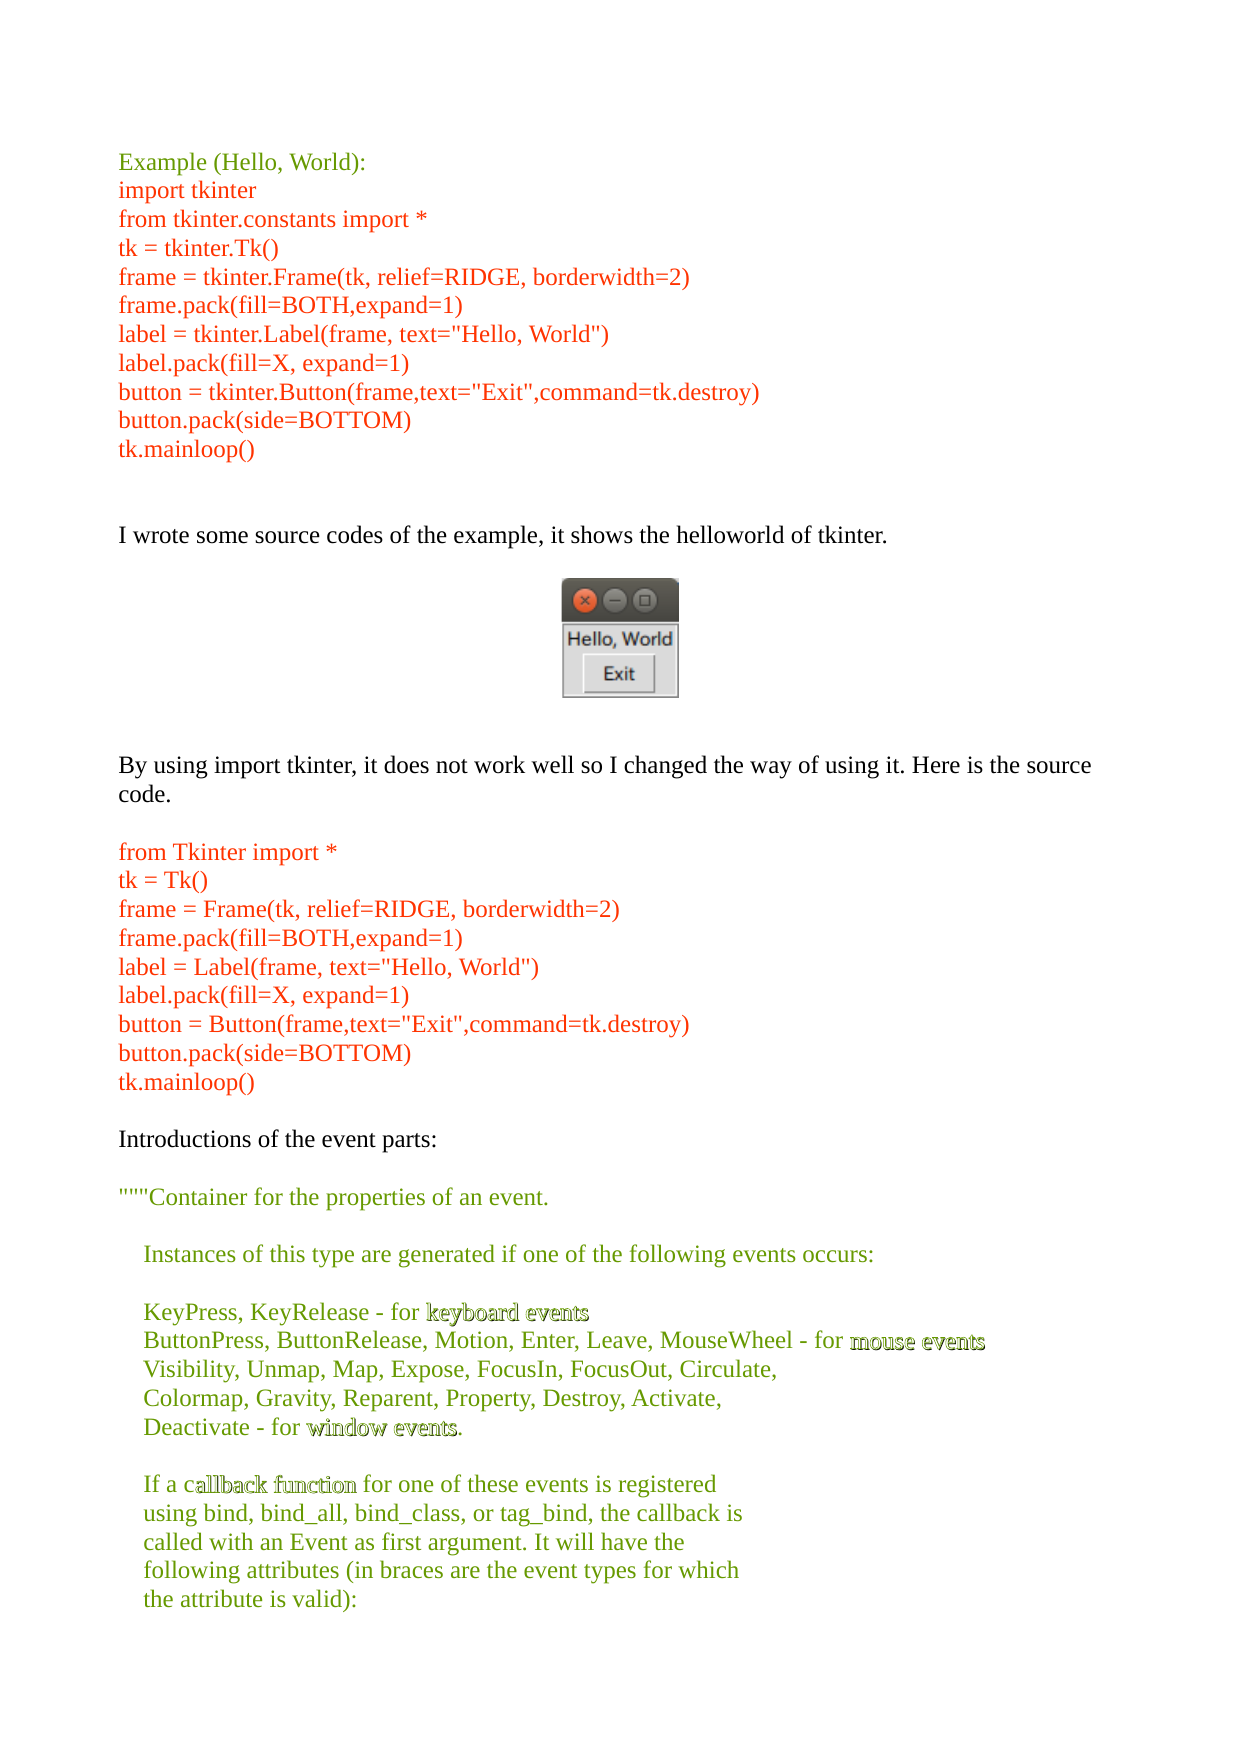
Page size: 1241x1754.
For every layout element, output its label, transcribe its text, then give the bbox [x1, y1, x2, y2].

text ButtonPress, ButtonRelease, Motion, Enter, Leave, MouseWheel - for mouse events [118, 1326, 1122, 1354]
text label.pack(fill=X, expand=1) [118, 981, 1122, 1009]
text label = Label(frame, text="Hello, World") [118, 952, 1122, 981]
text label.pack(fill=X, expand=1) [118, 348, 1122, 377]
text the attribute is valid): [118, 1584, 1122, 1613]
text tk = Tk() [118, 866, 1122, 894]
text frame = tkinter.Frame(tk, relief=RIDGE, borderwidth=2) [118, 262, 1122, 291]
text label = tkinter.Label(frame, text="Hello, World") [118, 319, 1122, 348]
text By using import tkinter, it does not work well so I changed the way of using it. Here is the source code. [118, 751, 1122, 808]
text frame.pack(fill=BOTH,expand=1) [118, 291, 1122, 319]
text button.pack(side=BOTTOM) [118, 406, 1122, 434]
text import tkinter [118, 176, 1122, 204]
text called with an Event as first argument. It will have the [118, 1527, 1122, 1556]
text tk = tkinter.Tk() [118, 233, 1122, 262]
text I wrote some source codes of the example, it shows the helloworld of tkinter. [118, 521, 1122, 549]
text frame.pack(fill=BOTH,expand=1) [118, 923, 1122, 952]
text Instances of this type are generated if one of the following events occurs: [118, 1239, 1122, 1268]
text Introductions of the event parts: [118, 1124, 1122, 1153]
text button = tkinter.Button(frame,text="Exit",command=tk.destroy) [118, 377, 1122, 406]
text tk.mainloop() [118, 1067, 1122, 1096]
text frame = Frame(tk, relief=RIDGE, borderwidth=2) [118, 894, 1122, 923]
text """Container for the properties of an event. [118, 1182, 1122, 1211]
text Colormap, Gravity, Reparent, Property, Destroy, Activate, [118, 1383, 1122, 1412]
text tk.mainloop() [118, 434, 1122, 463]
text Visibility, Unmap, Map, Expose, FocusIn, FocusOut, Circulate, [118, 1354, 1122, 1383]
text following attributes (in braces are the event types for which [118, 1556, 1122, 1584]
text Deactivate - for window events. [118, 1412, 1122, 1441]
text Example (Hello, World): [118, 147, 1122, 176]
text from tkinter.constants import * [118, 204, 1122, 233]
text button = Button(frame,text="Exit",command=tk.destroy) [118, 1009, 1122, 1038]
text from Tkinter import * [118, 837, 1122, 866]
picture [561, 578, 679, 698]
text button.pack(side=BOTTOM) [118, 1038, 1122, 1067]
text using bind, bind_all, bind_class, or tag_bind, the callback is [118, 1498, 1122, 1527]
text KeyPress, KeyRelease - for keyboard events [118, 1297, 1122, 1326]
text If a callback function for one of these events is registered [118, 1469, 1122, 1498]
